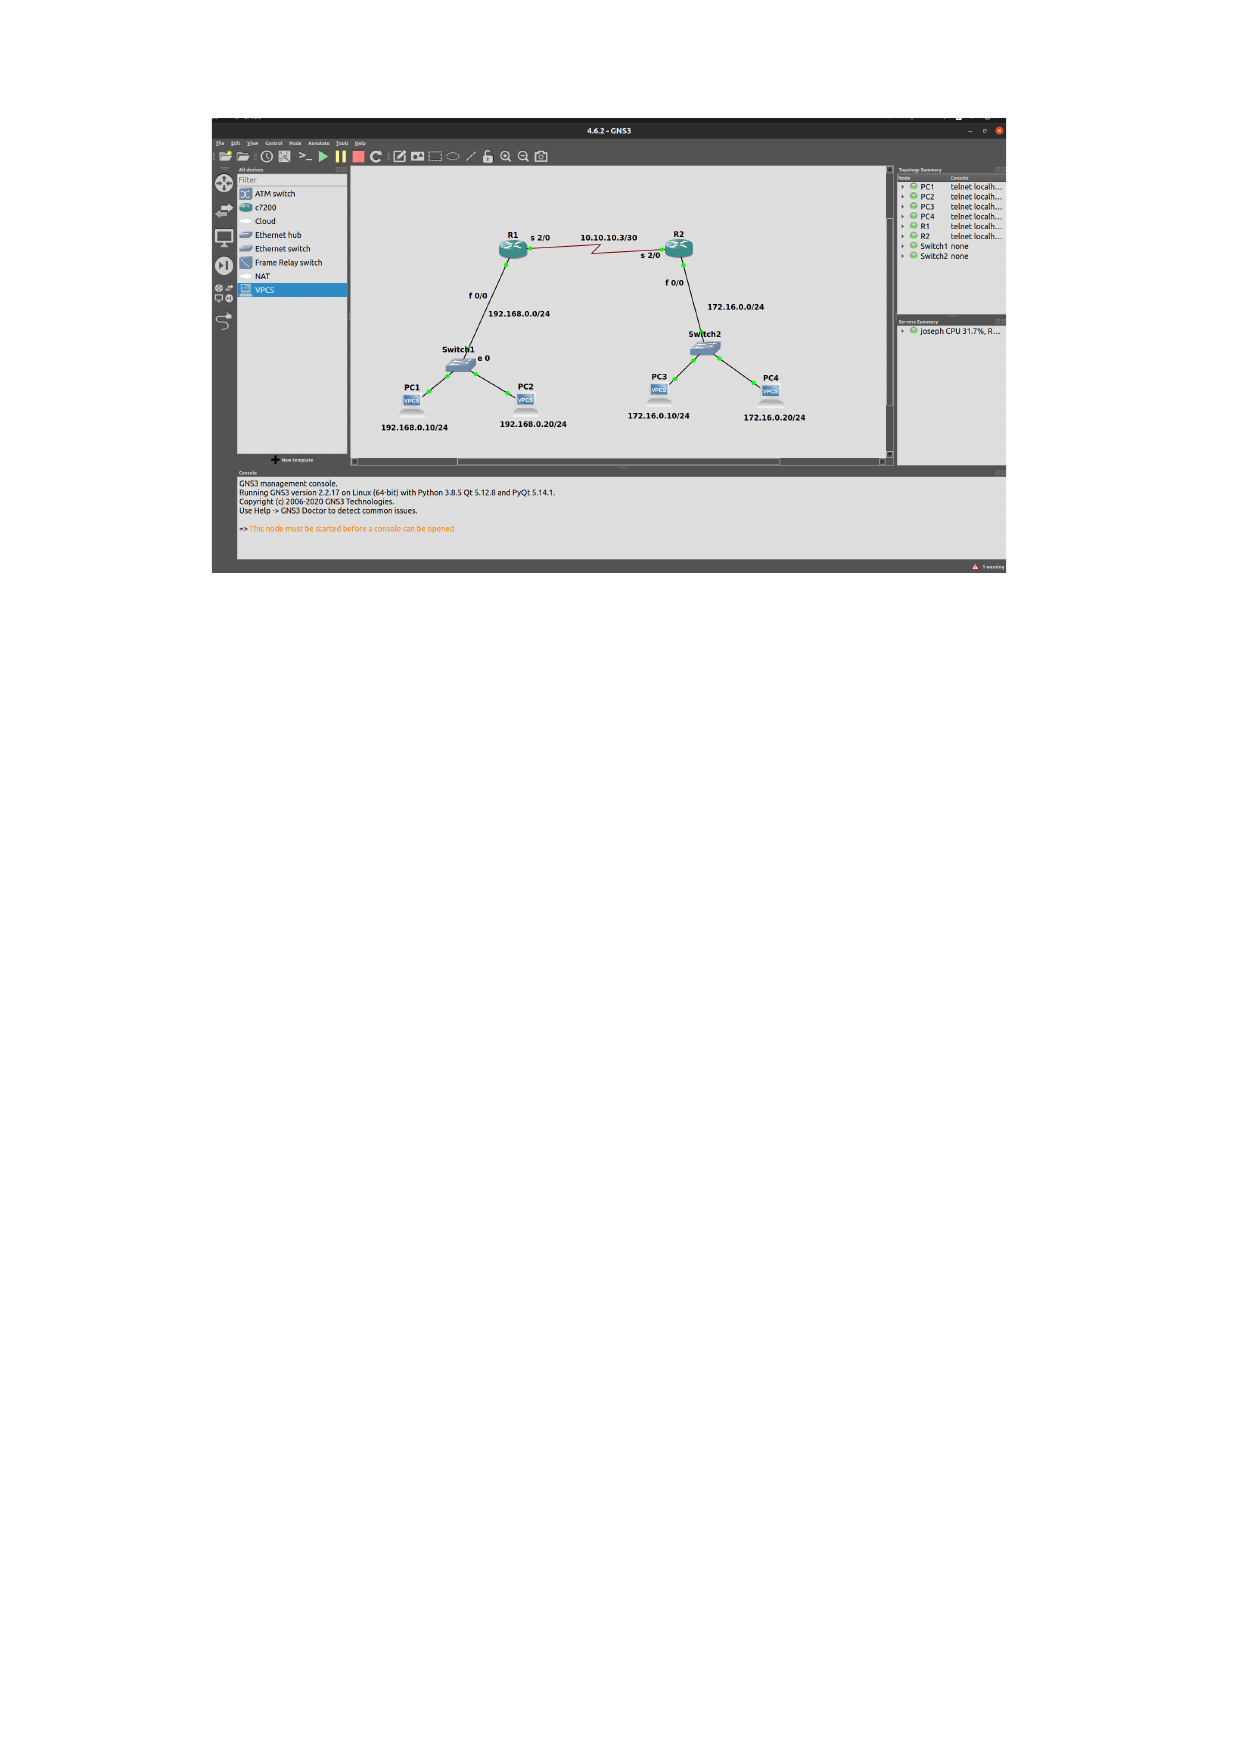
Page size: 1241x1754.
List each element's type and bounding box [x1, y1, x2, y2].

picture [211, 118, 1007, 573]
